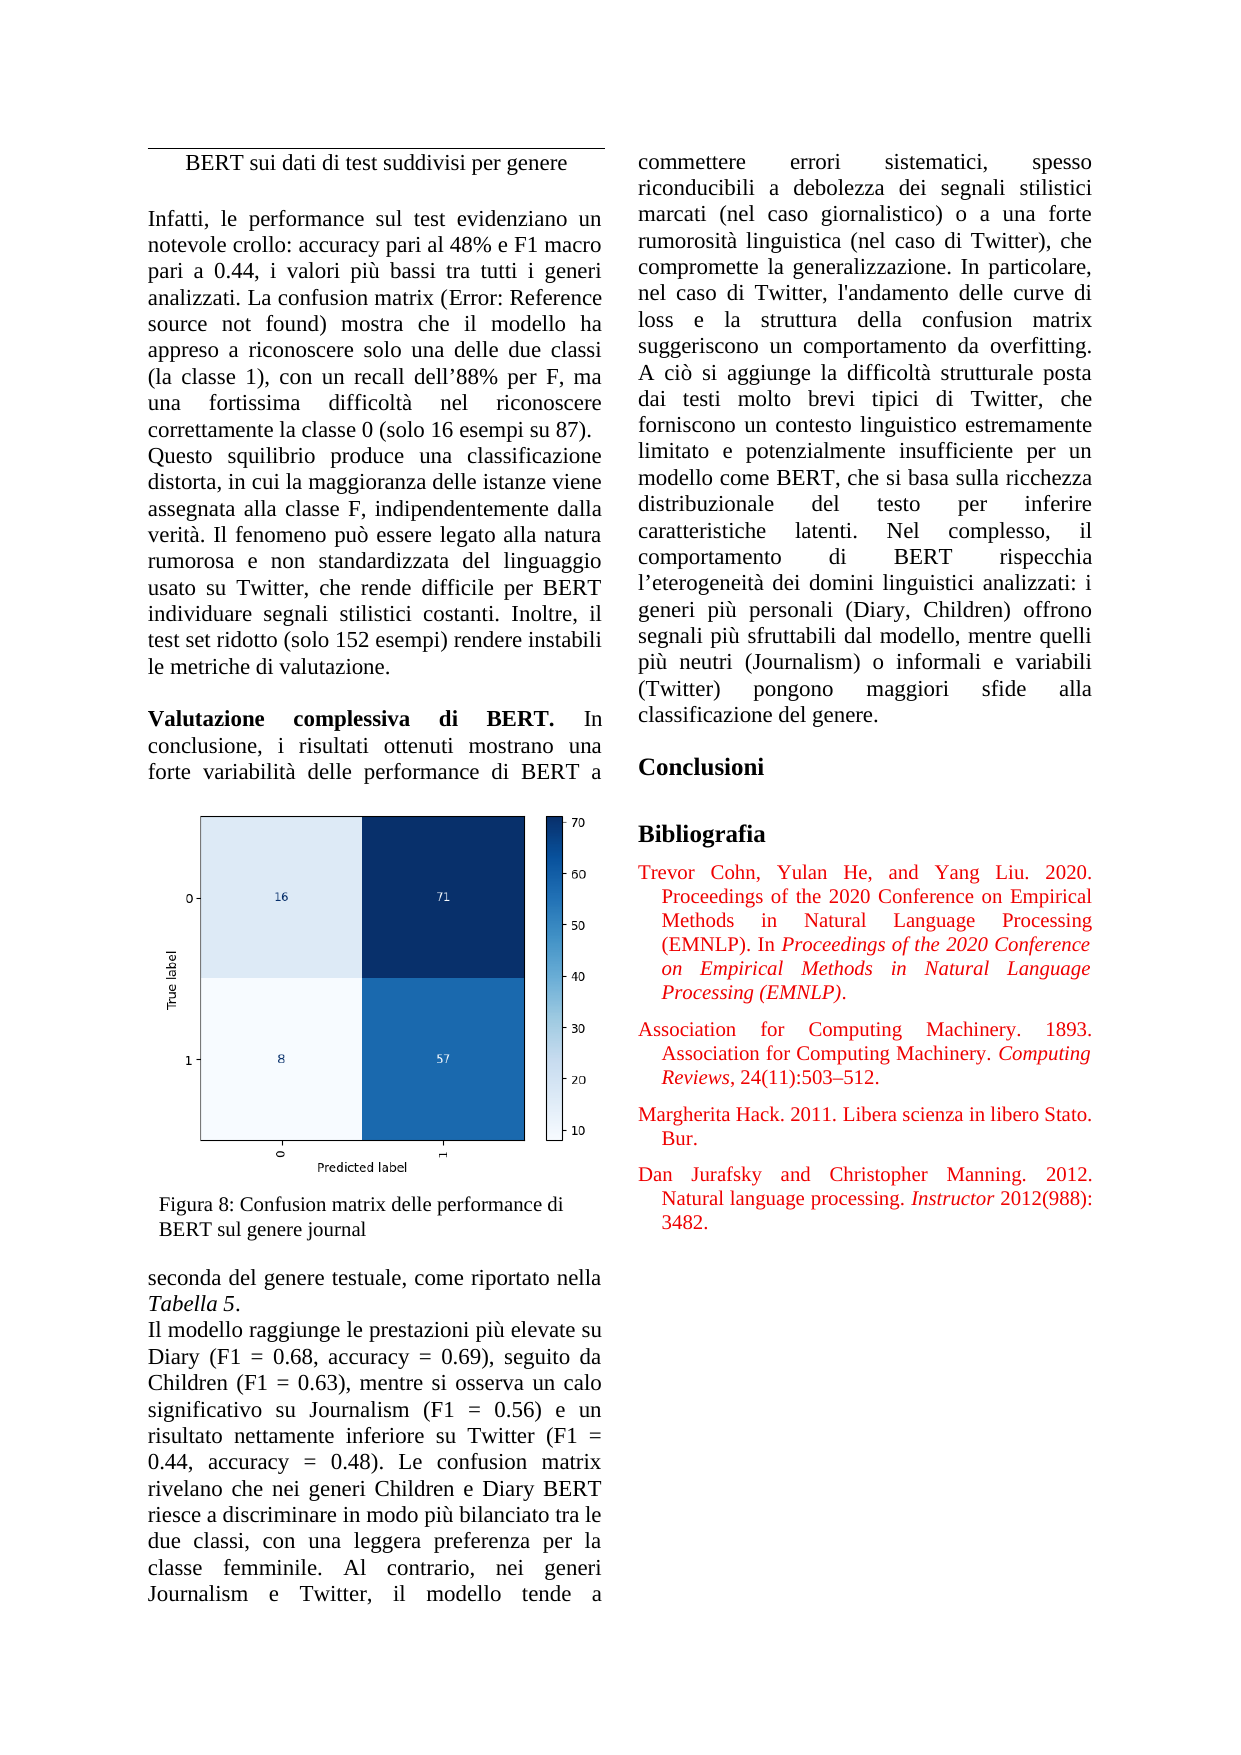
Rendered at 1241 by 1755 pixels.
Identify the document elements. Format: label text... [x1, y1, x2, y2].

text Infatti, le performance sul test evidenziano un notevole crollo: accuracy pari al 48% e F1 macro pari a 0.44, i valori più bassi tra tutti i generi analizzati. La confusion matrix (Figura 8) mostra che il modello ha appreso a riconoscere solo una delle due classi (la classe 1), con un recall dell’88% per F, ma una fortissima difficoltà nel riconoscere correttamente la classe 0 (solo 16 esempi su 87). [148, 205, 602, 442]
text Trevor Cohn, Yulan He, and Yang Liu. 2020. Proceedings of the 2020 Conference on Empirical Methods in Natural Language Processing (EMNLP). In Proceedings of the 2020 Conference on Empirical Methods in Natural Language Processing (EMNLP). [638, 860, 1093, 1004]
table_cell [148, 175, 605, 205]
table_cell BERT sui dati di test suddivisi per genere [148, 149, 605, 175]
text Valutazione complessiva di BERT. In conclusione, i risultati ottenuti mostrano una forte variabilità delle performance di BERT a seconda del genere testuale, come riportato nella Tabella 5. [148, 706, 602, 1317]
text Conclusioni [638, 752, 1093, 781]
text Bibliografia [638, 819, 1093, 847]
text Association for Computing Machinery. 1893. Association for Computing Machinery. Computing Reviews, 24(11):503–512. [638, 1017, 1093, 1089]
text Dan Jurafsky and Christopher Manning. 2012. Natural language processing. Instructor 2012(988): 3482. [638, 1162, 1093, 1234]
text Questo squilibrio produce una classificazione distorta, in cui la maggioranza delle istanze viene assegnata alla classe F, indipendentemente dalla verità. Il fenomeno può essere legato alla natura rumorosa e non standardizzata del linguaggio usato su Twitter, che rende difficile per BERT individuare segnali stilistici costanti. Inoltre, il test set ridotto (solo 152 esempi) rendere instabili le metriche di valutazione. [148, 442, 602, 679]
text Il modello raggiunge le prestazioni più elevate su Diary (F1 = 0.68, accuracy = 0.69), seguito da Children (F1 = 0.63), mentre si osserva un calo significativo su Journalism (F1 = 0.56) e un risultato nettamente inferiore su Twitter (F1 = 0.44, accuracy = 0.48). Le confusion matrix rivelano che nei generi Children e Diary BERT riesce a discriminare in modo più bilanciato tra le due classi, con una leggera preferenza per la classe femminile. Al contrario, nei generi Journalism e Twitter, il modello tende a [148, 1317, 602, 1606]
text commettere errori sistematici, spesso riconducibili a debolezza dei segnali stilistici marcati (nel caso giornalistico) o a una forte rumorosità linguistica (nel caso di Twitter), che compromette la generalizzazione. In particolare, nel caso di Twitter, l'andamento delle curve di loss e la struttura della confusion matrix suggeriscono un comportamento da overfitting. A ciò si aggiunge la difficoltà strutturale posta dai testi molto brevi tipici di Twitter, che forniscono un contesto linguistico estremamente limitato e potenzialmente insufficiente per un modello come BERT, che si basa sulla ricchezza distribuzionale del testo per inferire caratteristiche latenti. Nel complesso, il comportamento di BERT rispecchia l’eterogeneità dei domini linguistici analizzati: i generi più personali (Diary, Children) offrono segnali più sfruttabili dal modello, mentre quelli più neutri (Journalism) o informali e variabili (Twitter) pongono maggiori sfide alla classificazione del genere. [638, 148, 1093, 727]
text Margherita Hack. 2011. Libera scienza in libero Stato. Bur. [638, 1102, 1093, 1150]
